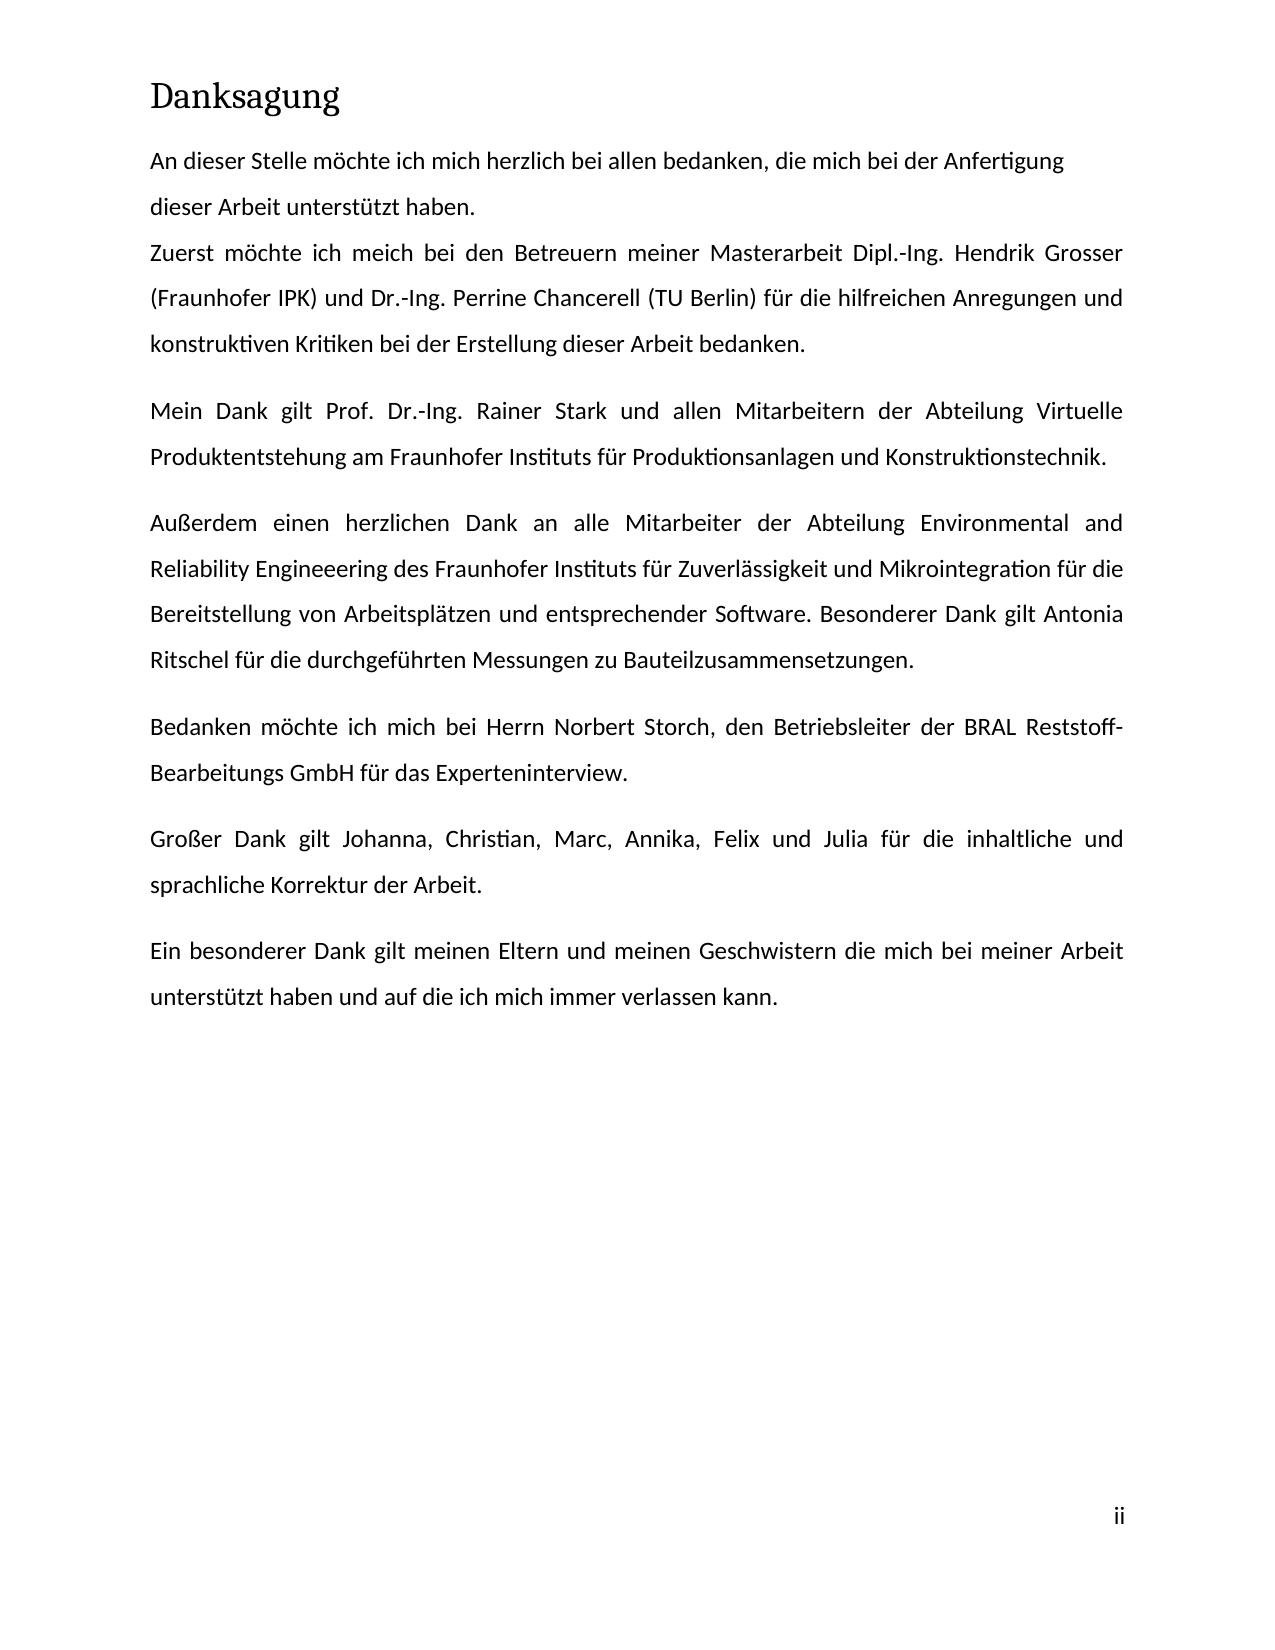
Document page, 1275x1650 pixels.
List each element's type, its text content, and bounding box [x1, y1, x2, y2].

text Ein besonderer Dank gilt meinen Eltern und meinen Geschwistern die mich bei meiner Arbeit unterstützt haben und auf die ich mich immer verlassen kann. [150, 936, 1125, 1012]
text An dieser Stelle möchte ich mich herzlich bei allen bedanken, die mich bei der Anfertigung dieser Arbeit unterstützt haben. [150, 145, 1125, 222]
text Großer Dank gilt Johanna, Christian, Marc, Annika, Felix und Julia für die inhaltliche und sprachliche Korrektur der Arbeit. [150, 823, 1125, 899]
text Außerdem einen herzlichen Dank an alle Mitarbeiter der Abteilung Environmental and Reliability Engineeering des Fraunhofer Instituts für Zuverlässigkeit und Mikrointegration für die Bereitstellung von Arbeitsplätzen und entsprechender Software. Besonderer Dank gilt Antonia Ritschel für die durchgeführten Messungen zu Bauteilzusammensetzungen. [150, 507, 1125, 675]
text Danksagung [150, 75, 1125, 118]
text Zuerst möchte ich meich bei den Betreuern meiner Masterarbeit Dipl.-Ing. Hendrik Grosser (Fraunhofer IPK) und Dr.-Ing. Perrine Chancerell (TU Berlin) für die hilfreichen Anregungen und konstruktiven Kritiken bei der Erstellung dieser Arbeit bedanken. [150, 237, 1125, 359]
text Bedanken möchte ich mich bei Herrn Norbert Storch, den Betriebsleiter der BRAL Reststoff-Bearbeitungs GmbH für das Experteninterview. [150, 711, 1125, 787]
text Mein Dank gilt Prof. Dr.-Ing. Rainer Stark und allen Mitarbeitern der Abteilung Virtuelle Produktentstehung am Fraunhofer Instituts für Produktionsanlagen und Konstruktionstechnik. [150, 395, 1125, 471]
